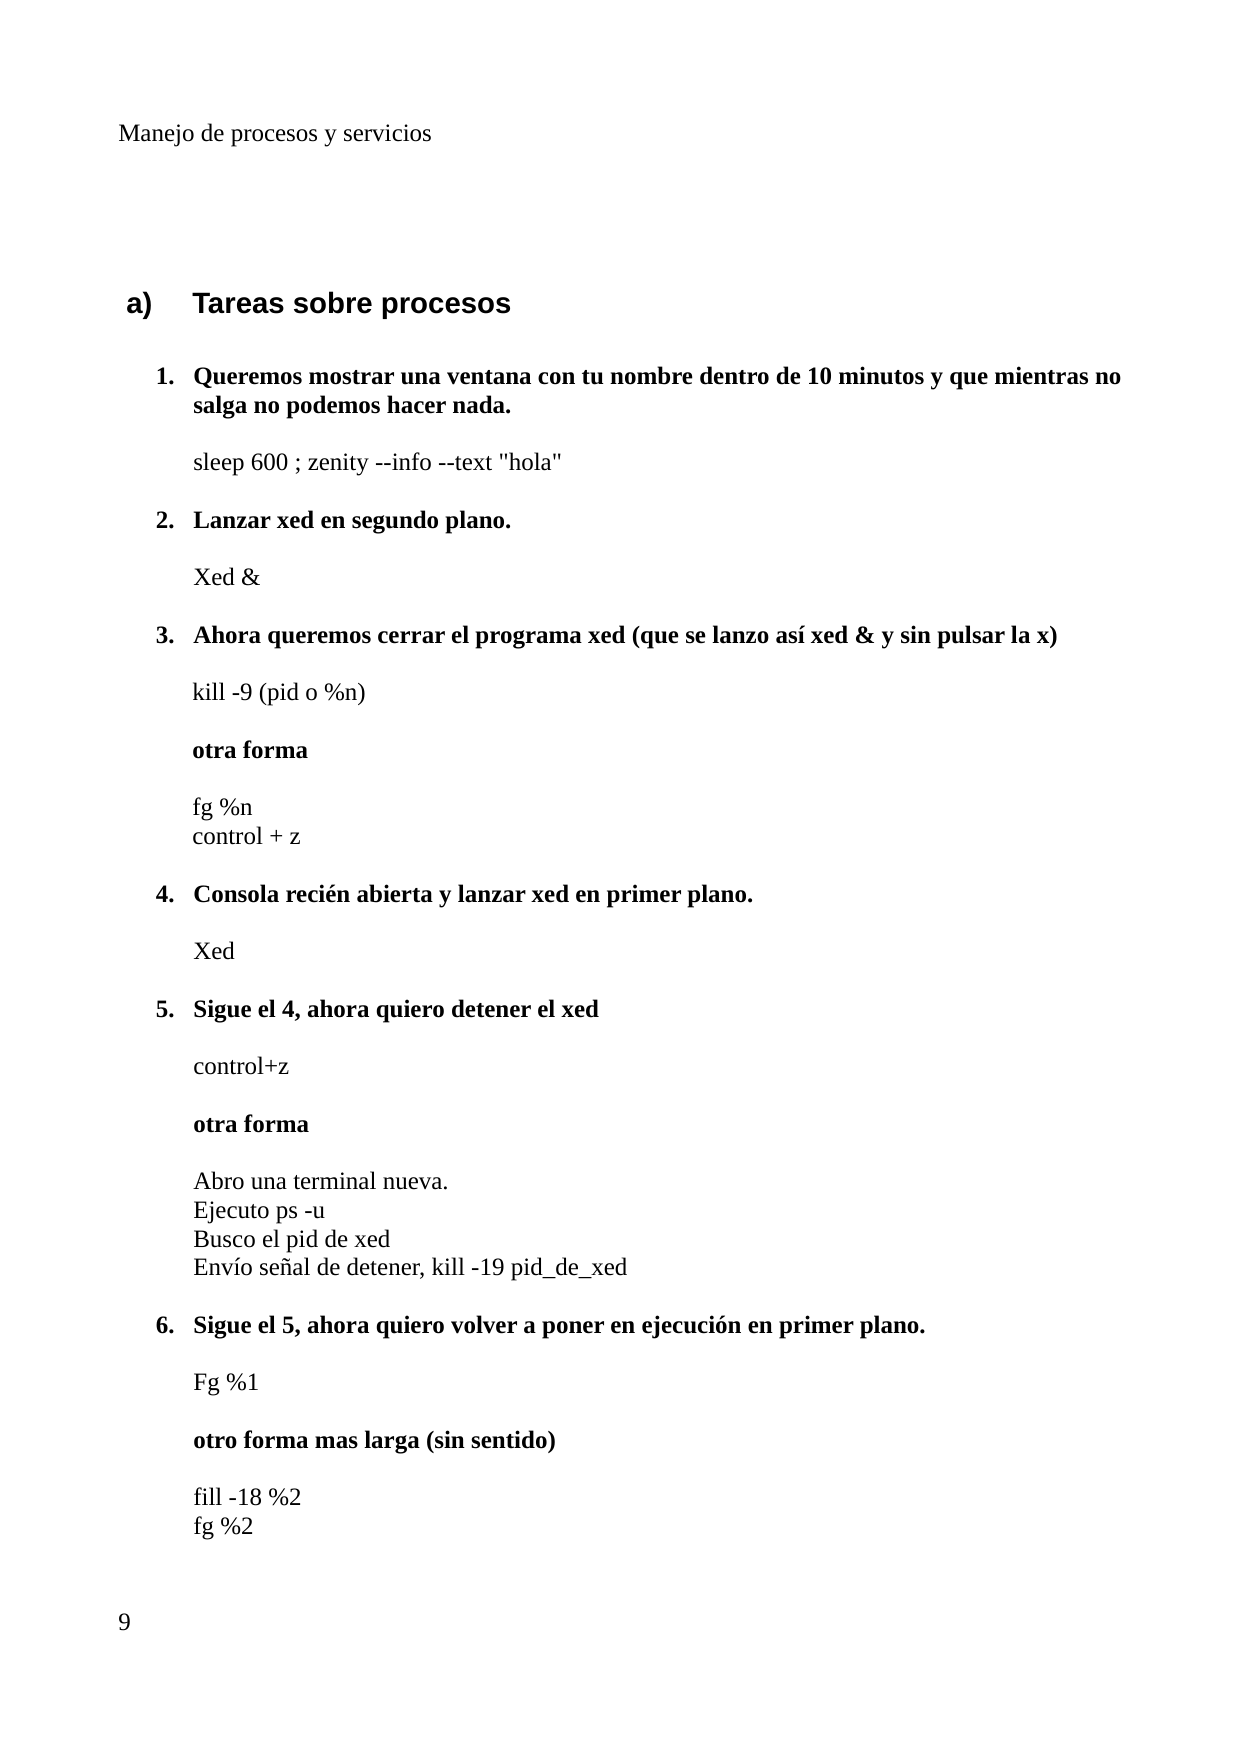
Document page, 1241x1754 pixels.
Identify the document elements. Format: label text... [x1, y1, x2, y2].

list Ejecuto ps -u [156, 1195, 1122, 1224]
list Abro una terminal nueva. [156, 1166, 1122, 1195]
list Fg %1 [156, 1367, 1122, 1396]
list Sigue el 4, ahora quiero detener el xed [156, 994, 1122, 1022]
list Queremos mostrar una ventana con tu nombre dentro de 10 minutos y que mientras no salga no podemos hacer nada. [156, 361, 1122, 419]
list Busco el pid de xed [156, 1224, 1122, 1252]
text fg %n [118, 792, 1122, 821]
list Sigue el 5, ahora quiero volver a poner en ejecución en primer plano. [156, 1310, 1122, 1339]
list fg %2 [156, 1511, 1122, 1540]
list Consola recién abierta y lanzar xed en primer plano. [156, 879, 1122, 907]
list Xed & [156, 562, 1122, 591]
list otra forma [156, 1109, 1122, 1137]
text kill -9 (pid o %n) [118, 677, 1122, 706]
list Envío señal de detener, kill -19 pid_de_xed [156, 1252, 1122, 1281]
list Ahora queremos cerrar el programa xed (que se lanzo así xed & y sin pulsar la x) [156, 620, 1122, 649]
text control + z [118, 821, 1122, 850]
list Xed [156, 936, 1122, 965]
list sleep 600 ; zenity --info --text "hola" [156, 447, 1122, 476]
list otro forma mas larga (sin sentido) [156, 1425, 1122, 1454]
text otra forma [118, 735, 1122, 764]
subtitle Tareas sobre procesos [118, 286, 1122, 320]
list control+z [156, 1051, 1122, 1080]
list Lanzar xed en segundo plano. [156, 505, 1122, 534]
list fill -18 %2 [156, 1482, 1122, 1511]
